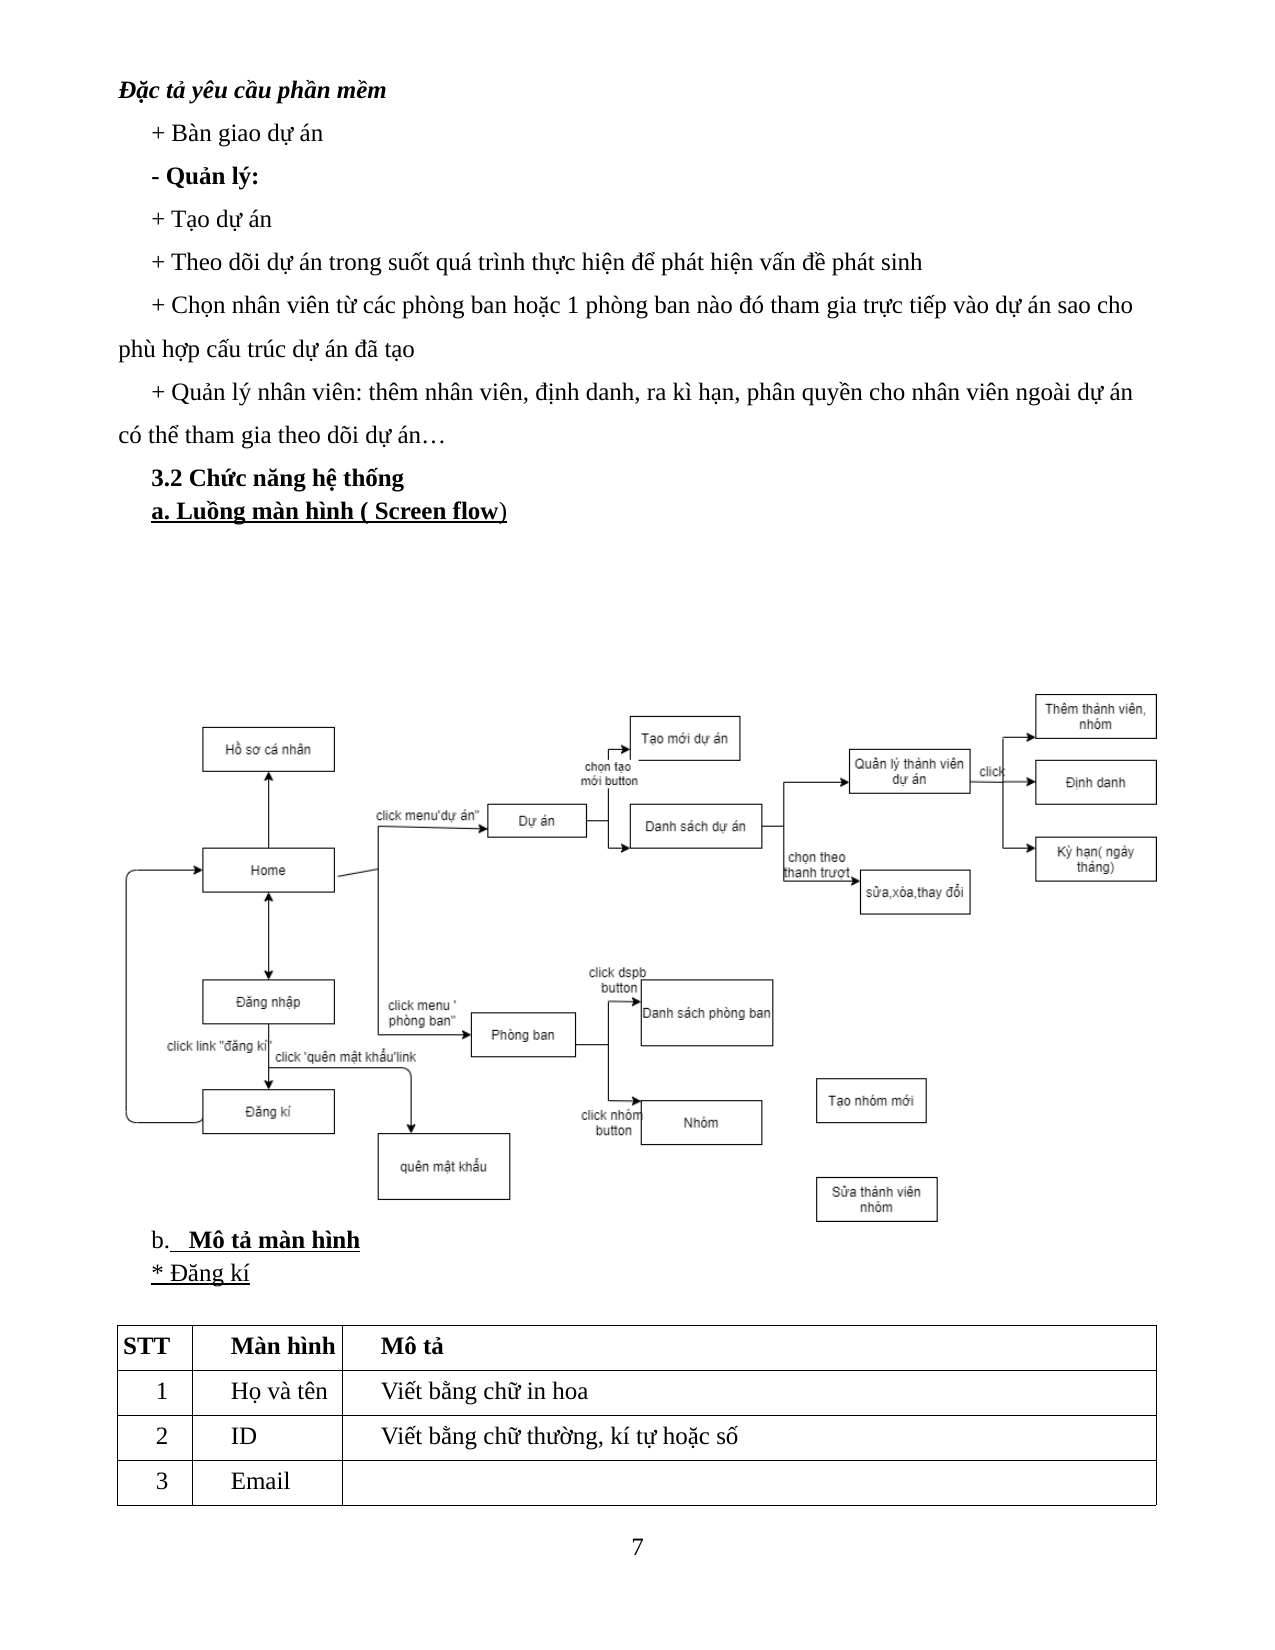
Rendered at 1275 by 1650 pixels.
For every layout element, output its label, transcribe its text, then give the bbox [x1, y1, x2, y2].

list Mô tả màn hình [151, 1222, 1157, 1254]
text + Chọn nhân viên từ các phòng ban hoặc 1 phòng ban nào đó tham gia trực tiếp vào dự án sao cho phù hợp cấu trúc dự án đã tạo [118, 291, 1157, 362]
text + Tạo dự án [118, 204, 1157, 233]
text - Quản lý: [118, 161, 1157, 190]
table_header Mô tả [343, 1326, 1156, 1369]
text + Bàn giao dự án [118, 118, 1157, 147]
table_cell Viết bằng chữ thường, kí tự hoặc số [343, 1416, 1156, 1459]
text + Theo dõi dự án trong suốt quá trình thực hiện để phát hiện vấn đề phát sinh [118, 247, 1157, 276]
table_cell Họ và tên [193, 1371, 342, 1414]
table_cell 3 [118, 1461, 192, 1504]
text + Quản lý nhân viên: thêm nhân viên, định danh, ra kì hạn, phân quyền cho nhân viên ngoài dự án có thể tham gia theo dõi dự án… [118, 377, 1157, 449]
table_cell Email [193, 1461, 342, 1504]
table_cell 1 [118, 1371, 192, 1414]
table_cell 2 [118, 1416, 192, 1459]
table_header STT [118, 1326, 192, 1369]
table_cell Viết bằng chữ in hoa [343, 1371, 1156, 1414]
table_header Màn hình [193, 1326, 342, 1369]
text * Đăng kí [118, 1258, 1157, 1287]
text 3.2 Chức năng hệ thống [118, 463, 1157, 492]
table_cell ID [193, 1416, 342, 1459]
table_cell [343, 1461, 1156, 1504]
text a. Luồng màn hình ( Screen flow) [118, 496, 1157, 525]
